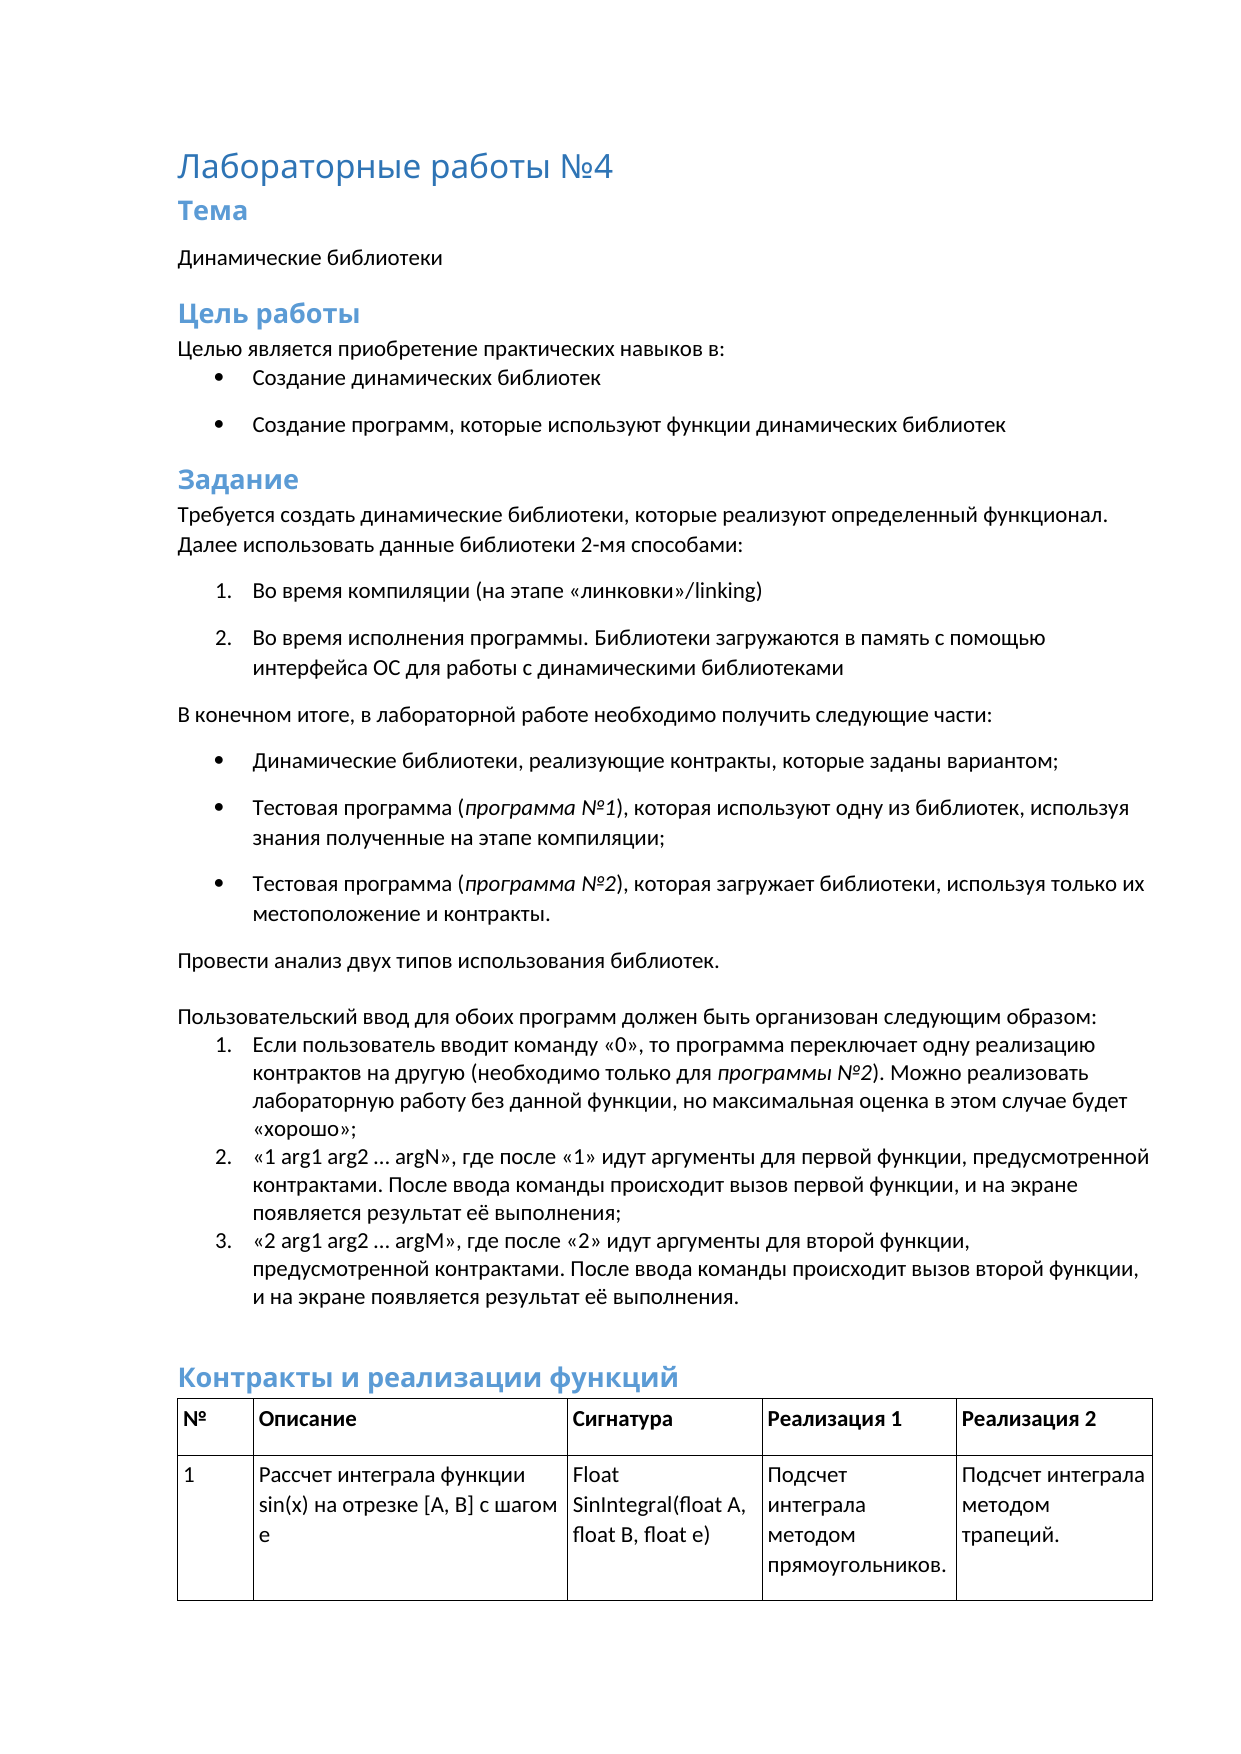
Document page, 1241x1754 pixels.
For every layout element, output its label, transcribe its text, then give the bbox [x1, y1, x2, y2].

text Провести анализ двух типов использования библиотек. [177, 946, 1152, 974]
table_header Реализация 2 [957, 1399, 1152, 1454]
table_header № [178, 1399, 253, 1454]
list «2 arg1 arg2 … argM», где после «2» идут аргументы для второй функции, предусмотренной контрактами. После ввода команды происходит вызов второй функции, и на экране появляется результат её выполнения. [215, 1226, 1152, 1310]
list Во время компиляции (на этапе «линковки»/linking) [215, 577, 1152, 605]
text Динамические библиотеки [177, 243, 1152, 272]
subtitle Цель работы [177, 294, 1152, 331]
table_cell 1 [178, 1456, 253, 1600]
table_cell Подсчет интеграла методом прямоугольников. [763, 1456, 956, 1600]
list Тестовая программа (программа №2), которая загружает библиотеки, используя только их местоположение и контракты. [215, 869, 1152, 927]
table_cell Float SinIntegral(float A, float B, float e) [568, 1456, 762, 1600]
list Во время исполнения программы. Библиотеки загружаются в память с помощью интерфейса ОС для работы с динамическими библиотеками [215, 623, 1152, 681]
text В конечном итоге, в лабораторной работе необходимо получить следующие части: [177, 700, 1152, 728]
subtitle Задание [177, 461, 1152, 498]
list Создание динамических библиотек [215, 363, 1152, 392]
list Тестовая программа (программа №1), которая используют одну из библиотек, используя знания полученные на этапе компиляции; [215, 793, 1152, 851]
table_header Сигнатура [568, 1399, 762, 1454]
table_header Реализация 1 [763, 1399, 956, 1454]
text Целью является приобретение практических навыков в: [177, 334, 1152, 362]
table_cell Рассчет интеграла функции sin(x) на отрезке [A, B] с шагом e [254, 1456, 567, 1600]
list Создание программ, которые используют функции динамических библиотек [215, 410, 1152, 438]
list «1 arg1 arg2 … argN», где после «1» идут аргументы для первой функции, предусмотренной контрактами. После ввода команды происходит вызов первой функции, и на экране появляется результат её выполнения; [215, 1142, 1152, 1226]
list Если пользователь вводит команду «0», то программа переключает одну реализацию контрактов на другую (необходимо только для программы №2). Можно реализовать лабораторную работу без данной функции, но максимальная оценка в этом случае будет «хорошо»; [215, 1030, 1152, 1142]
text Пользовательский ввод для обоих программ должен быть организован следующим образом: [177, 1002, 1152, 1030]
subtitle Контракты и реализации функций [177, 1359, 1152, 1396]
text Требуется создать динамические библиотеки, которые реализуют определенный функционал. Далее использовать данные библиотеки 2-мя способами: [177, 500, 1152, 558]
text Тема [177, 192, 1152, 228]
table_header Описание [254, 1399, 567, 1454]
list Динамические библиотеки, реализующие контракты, которые заданы вариантом; [215, 746, 1152, 774]
subtitle Лабораторные работы №4 [177, 143, 1152, 188]
table_cell Подсчет интеграла методом трапеций. [957, 1456, 1152, 1600]
